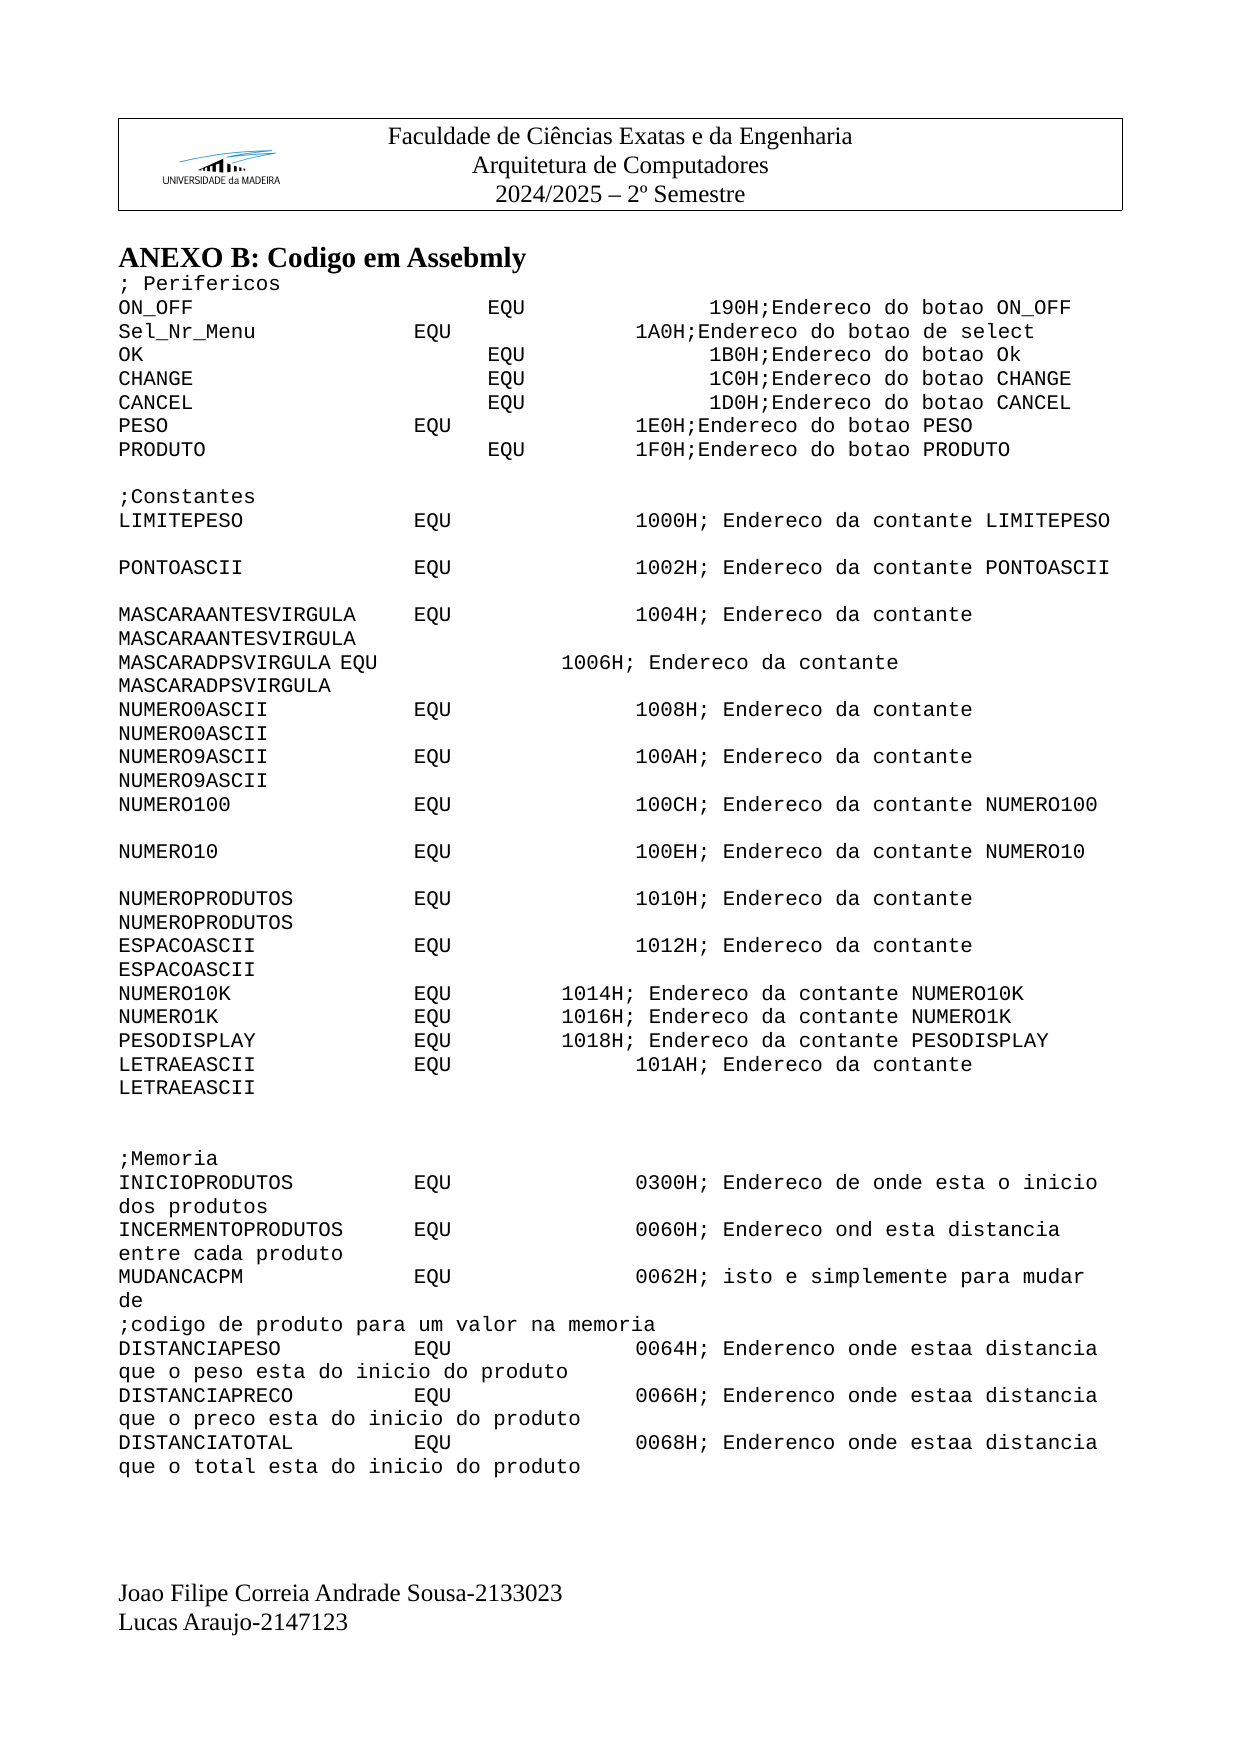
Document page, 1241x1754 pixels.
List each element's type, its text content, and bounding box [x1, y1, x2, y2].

text CANCEL EQU 1D0H;Endereco do botao CANCEL [118, 392, 1122, 415]
text MUDANCACPM EQU 0062H; isto e simplemente para mudar de [118, 1267, 1122, 1314]
text ESPACOASCII EQU 1012H; Endereco da contante ESPACOASCII [118, 936, 1122, 983]
text DISTANCIAPESO EQU 0064H; Enderenco onde estaa distancia que o peso esta do inicio do produto [118, 1337, 1122, 1385]
text INCERMENTOPRODUTOS EQU 0060H; Endereco ond esta distancia entre cada produto [118, 1219, 1122, 1267]
text MASCARAANTESVIRGULA EQU 1004H; Endereco da contante MASCARAANTESVIRGULA [118, 604, 1122, 652]
text ON_OFF EQU 190H;Endereco do botao ON_OFF [118, 297, 1122, 321]
text PRODUTO EQU 1F0H;Endereco do botao PRODUTO [118, 439, 1122, 463]
picture [145, 128, 291, 194]
text NUMERO10 EQU 100EH; Endereco da contante NUMERO10 [118, 841, 1122, 888]
text INICIOPRODUTOS EQU 0300H; Endereco de onde esta o inicio dos produtos [118, 1172, 1122, 1219]
text ; Perifericos [118, 273, 1122, 297]
text NUMERO10K EQU 1014H; Endereco da contante NUMERO10K [118, 983, 1122, 1006]
text DISTANCIATOTAL EQU 0068H; Enderenco onde estaa distancia que o total esta do inicio do produto [118, 1432, 1122, 1479]
text NUMEROPRODUTOS EQU 1010H; Endereco da contante NUMEROPRODUTOS [118, 888, 1122, 936]
text OK EQU 1B0H;Endereco do botao Ok [118, 344, 1122, 368]
text NUMERO9ASCII EQU 100AH; Endereco da contante NUMERO9ASCII [118, 746, 1122, 794]
text ;Memoria [118, 1148, 1122, 1172]
text NUMERO1K EQU 1016H; Endereco da contante NUMERO1K [118, 1006, 1122, 1030]
text NUMERO0ASCII EQU 1008H; Endereco da contante NUMERO0ASCII [118, 699, 1122, 746]
text CHANGE EQU 1C0H;Endereco do botao CHANGE [118, 368, 1122, 392]
text PESO EQU 1E0H;Endereco do botao PESO [118, 415, 1122, 439]
text ANEXO B: Codigo em Assebmly [118, 240, 1122, 273]
text LIMITEPESO EQU 1000H; Endereco da contante LIMITEPESO [118, 510, 1122, 557]
text MASCARADPSVIRGULA EQU 1006H; Endereco da contante MASCARADPSVIRGULA [118, 652, 1122, 699]
text Sel_Nr_Menu EQU 1A0H;Endereco do botao de select [118, 321, 1122, 344]
text NUMERO100 EQU 100CH; Endereco da contante NUMERO100 [118, 794, 1122, 841]
text LETRAEASCII EQU 101AH; Endereco da contante LETRAEASCII [118, 1054, 1122, 1101]
text PESODISPLAY EQU 1018H; Endereco da contante PESODISPLAY [118, 1030, 1122, 1054]
text ;codigo de produto para um valor na memoria [118, 1314, 1122, 1337]
text ;Constantes [118, 486, 1122, 510]
text PONTOASCII EQU 1002H; Endereco da contante PONTOASCII [118, 557, 1122, 604]
text DISTANCIAPRECO EQU 0066H; Enderenco onde estaa distancia que o preco esta do inicio do produto [118, 1385, 1122, 1432]
